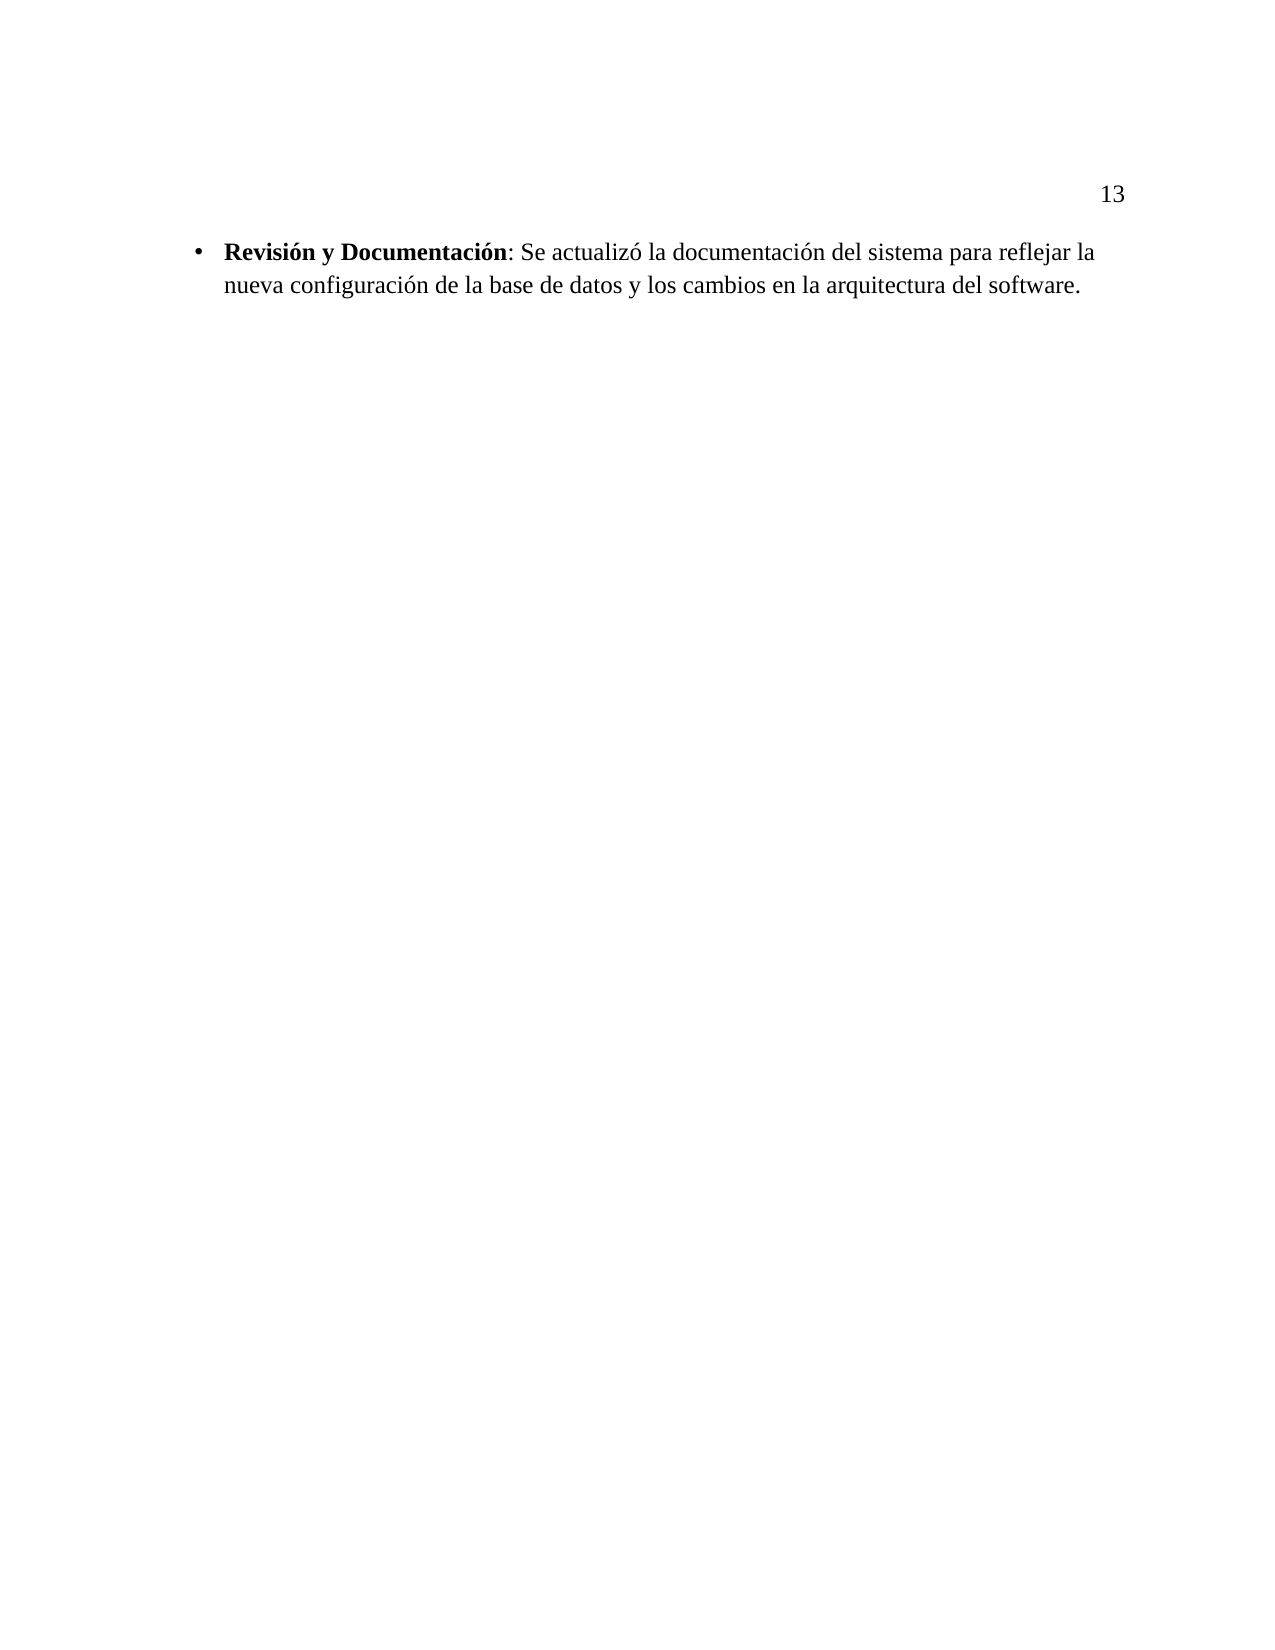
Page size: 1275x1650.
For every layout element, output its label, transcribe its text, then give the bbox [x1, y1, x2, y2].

list Revisión y Documentación: Se actualizó la documentación del sistema para reflejar la nueva configuración de la base de datos y los cambios en la arquitectura del software. [194, 237, 1125, 299]
